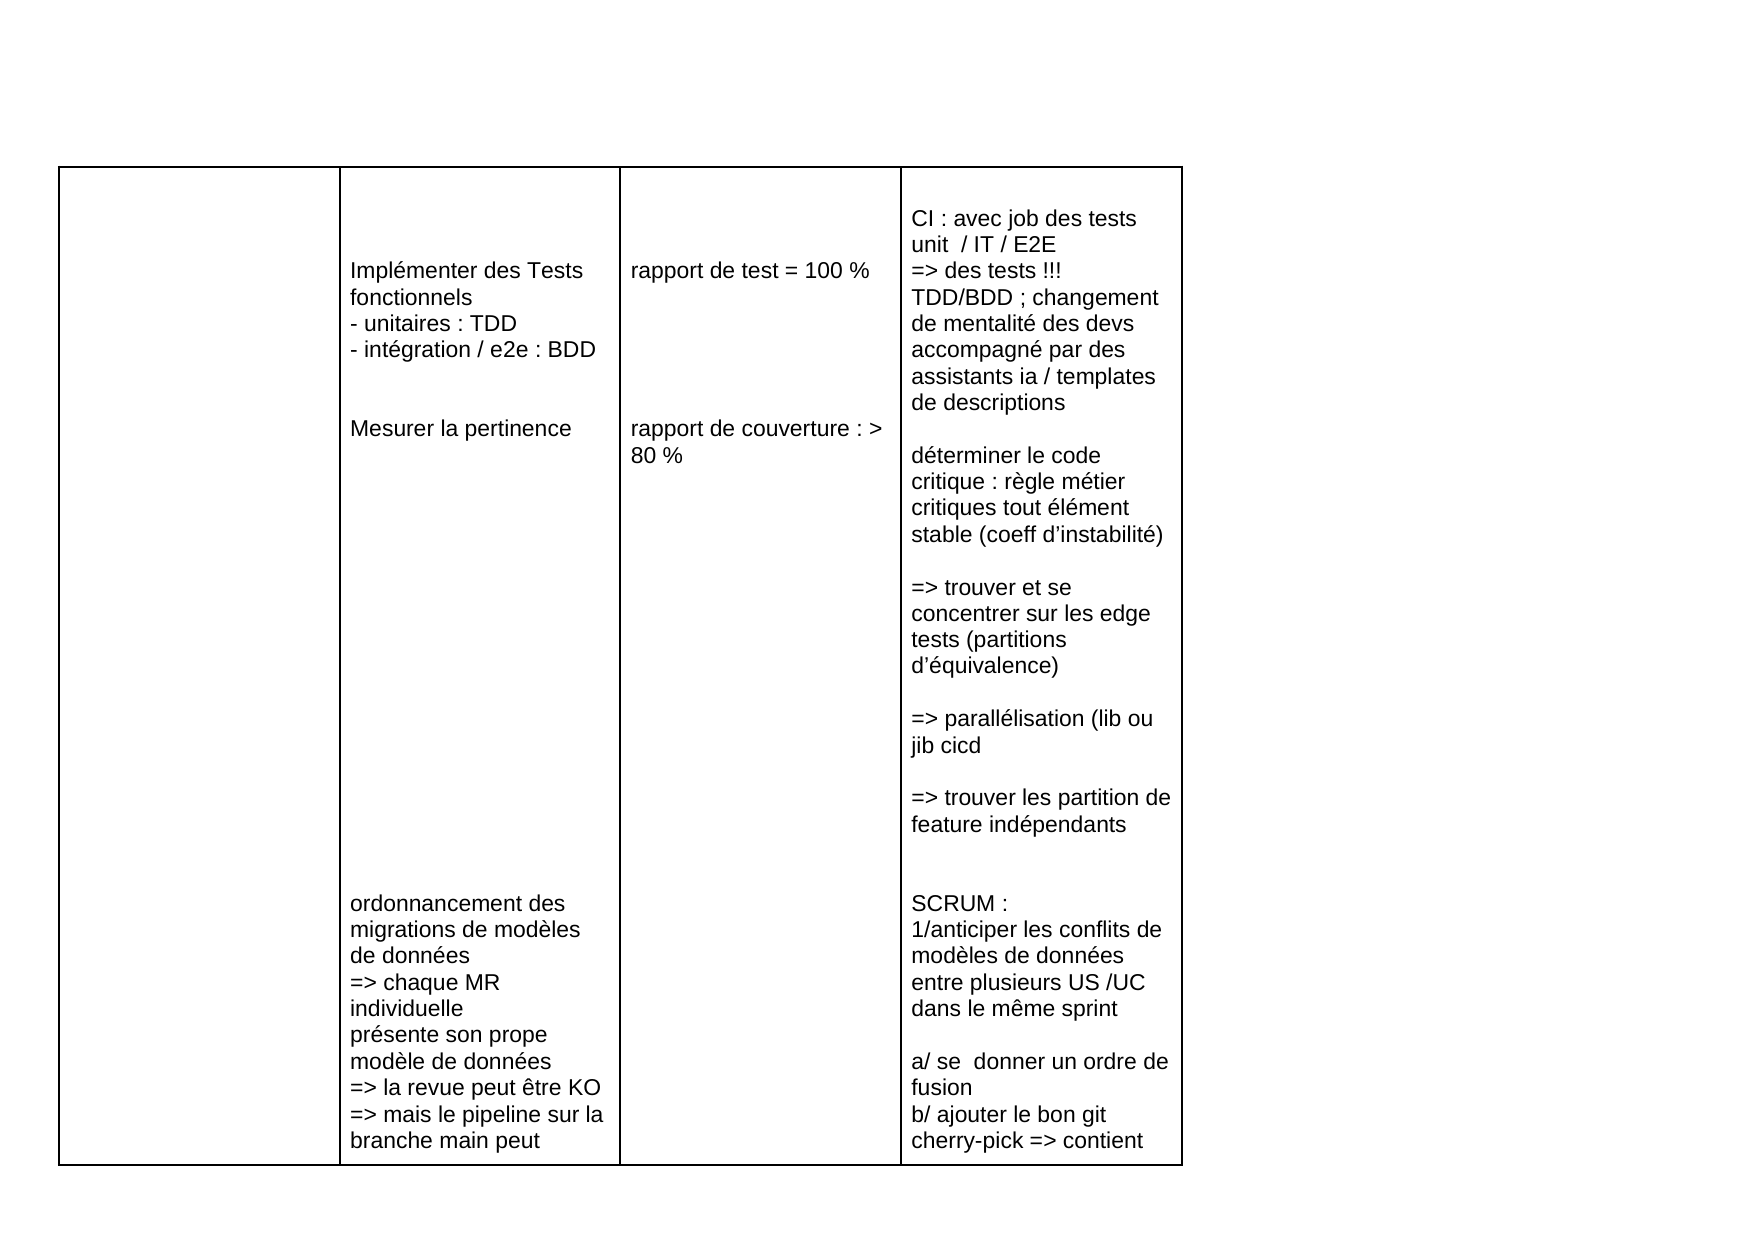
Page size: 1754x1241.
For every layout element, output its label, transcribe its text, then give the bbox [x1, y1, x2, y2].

table_cell rapport de test = 100 % rapport de couverture : > 80 % [621, 168, 900, 1164]
table_cell [60, 168, 339, 1164]
table_cell Implémenter des Tests fonctionnels - unitaires : TDD - intégration / e2e : BDD Mesurer la pertinence ordonnancement des migrations de modèles de données => chaque MR individuelle présente son prope modèle de données => la revue peut être KO => mais le pipeline sur la branche main peut [341, 168, 619, 1164]
table_cell CI : avec job des tests unit / IT / E2E => des tests !!! TDD/BDD ; changement de mentalité des devs accompagné par des assistants ia / templates de descriptions déterminer le code critique : règle métier critiques tout élément stable (coeff d’instabilité) => trouver et se concentrer sur les edge tests (partitions d’équivalence) => parallélisation (lib ou jib cicd => trouver les partition de feature indépendants SCRUM : 1/anticiper les conflits de modèles de données entre plusieurs US /UC dans le même sprint a/ se donner un ordre de fusion b/ ajouter le bon git cherry-pick => contient [902, 168, 1181, 1164]
